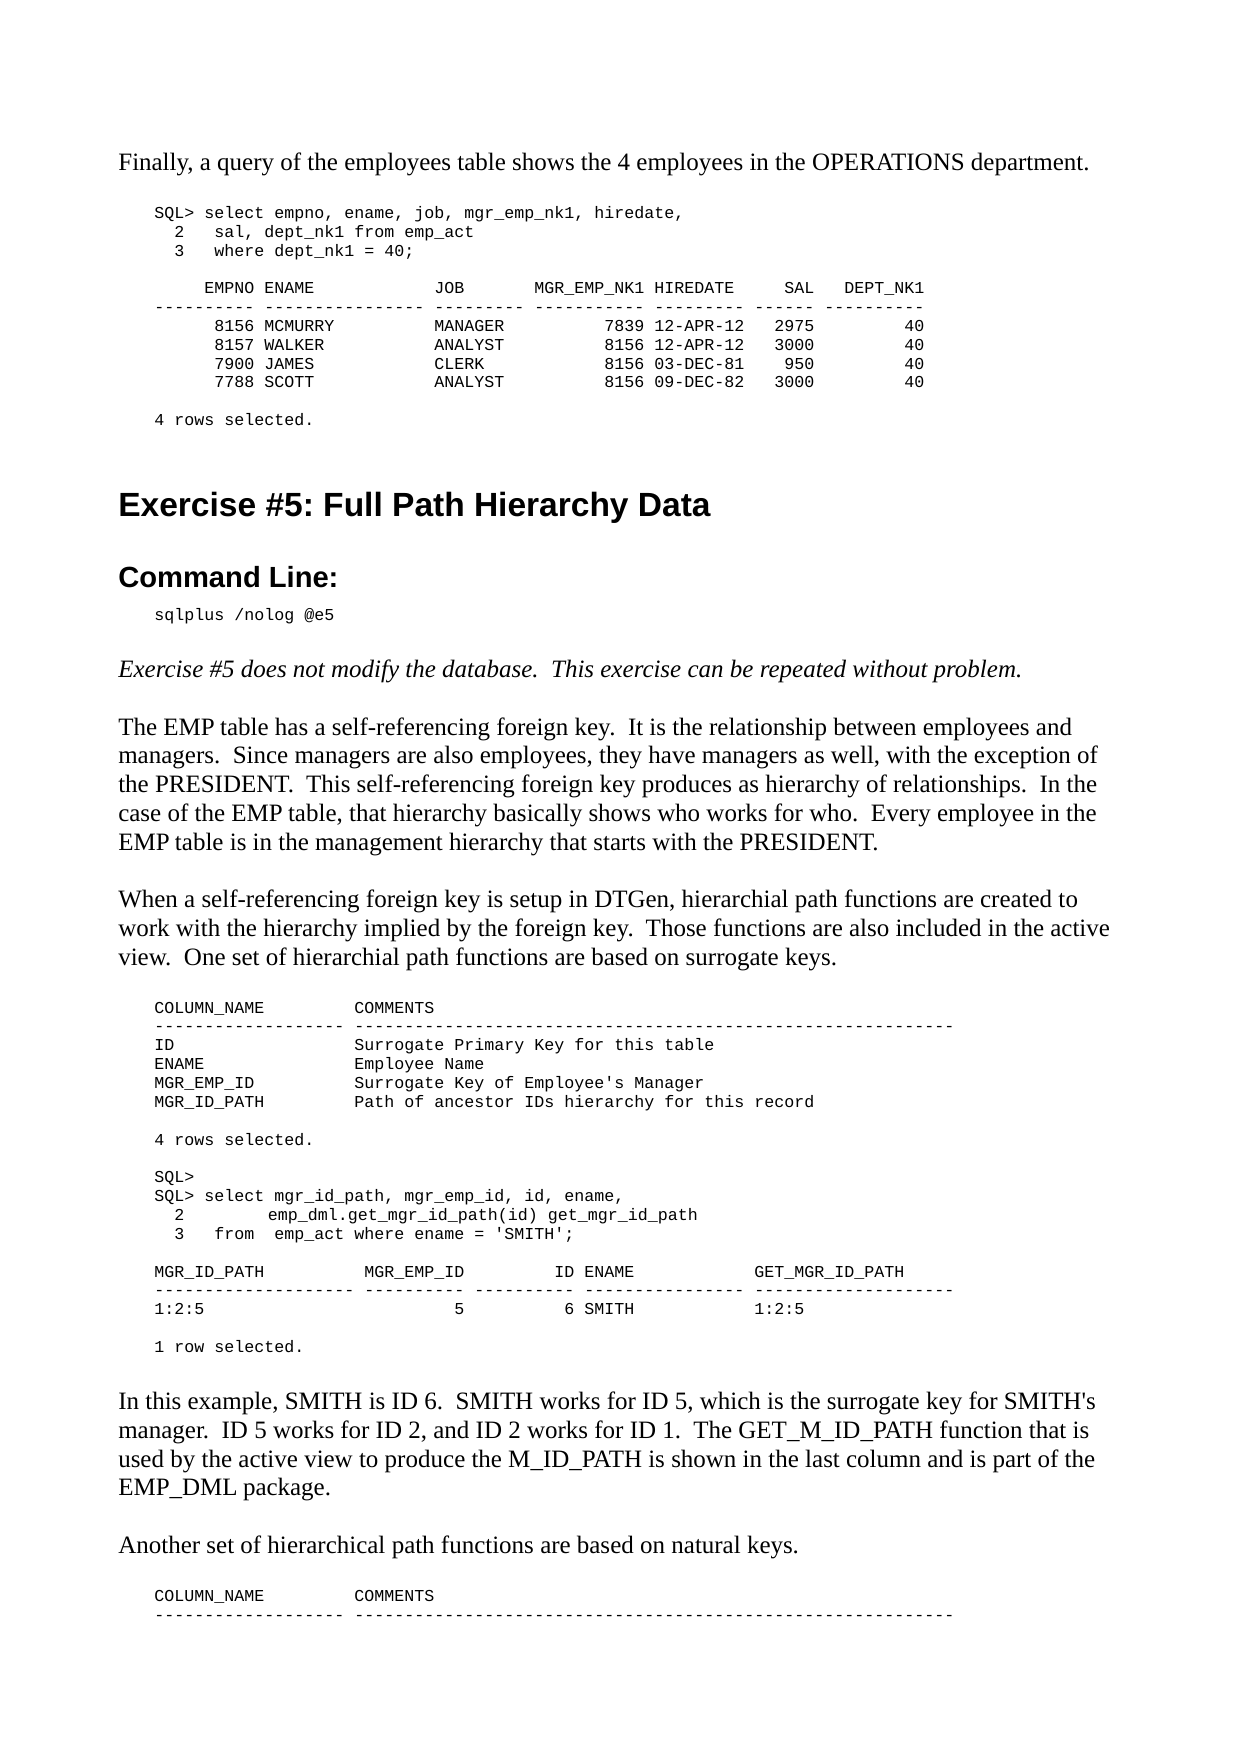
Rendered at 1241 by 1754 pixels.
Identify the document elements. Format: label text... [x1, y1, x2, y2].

text Another set of hierarchical path functions are based on natural keys. [118, 1530, 1122, 1559]
text SQL> select empno, ename, job, mgr_emp_nk1, hiredate, [154, 204, 1086, 223]
text Finally, a query of the employees table shows the 4 employees in the OPERATIONS department. [118, 147, 1122, 176]
text 2 emp_dml.get_mgr_id_path(id) get_mgr_id_path [154, 1207, 1086, 1225]
subtitle Exercise #5: Full Path Hierarchy Data [118, 484, 1122, 523]
text 4 rows selected. [154, 412, 1086, 431]
text 2 sal, dept_nk1 from emp_act [154, 223, 1086, 242]
text ------------------- ------------------------------------------------------------ [154, 1018, 1086, 1037]
text COLUMN_NAME COMMENTS [154, 999, 1086, 1018]
text 1 row selected. [154, 1338, 1086, 1357]
text MGR_EMP_ID Surrogate Key of Employee's Manager [154, 1074, 1086, 1093]
text In this example, SMITH is ID 6. SMITH works for ID 5, which is the surrogate key for SMITH's manager. ID 5 works for ID 2, and ID 2 works for ID 1. The GET_M_ID_PATH function that is used by the active view to produce the M_ID_PATH is shown in the last column and is part of the EMP_DML package. [118, 1386, 1122, 1501]
text SQL> [154, 1169, 1086, 1188]
text 7788 SCOTT ANALYST 8156 09-DEC-82 3000 40 [154, 374, 1086, 393]
text When a self-referencing foreign key is setup in DTGen, hierarchial path functions are created to work with the hierarchy implied by the foreign key. Those functions are also included in the active view. One set of hierarchial path functions are based on surrogate keys. [118, 884, 1122, 970]
text 7900 JAMES CLERK 8156 03-DEC-81 950 40 [154, 355, 1086, 374]
text Exercise #5 does not modify the database. This exercise can be repeated without problem. [118, 654, 1122, 683]
text 4 rows selected. [154, 1131, 1086, 1150]
text -------------------- ---------- ---------- ---------------- -------------------- [154, 1282, 1086, 1301]
text sqlplus /nolog @e5 [154, 607, 1086, 625]
text ------------------- ------------------------------------------------------------ [154, 1606, 1086, 1625]
text EMPNO ENAME JOB MGR_EMP_NK1 HIREDATE SAL DEPT_NK1 [154, 280, 1086, 299]
text 8157 WALKER ANALYST 8156 12-APR-12 3000 40 [154, 336, 1086, 355]
text ---------- ---------------- --------- ----------- --------- ------ ---------- [154, 299, 1086, 317]
text ENAME Employee Name [154, 1056, 1086, 1074]
text ID Surrogate Primary Key for this table [154, 1037, 1086, 1056]
text MGR_ID_PATH MGR_EMP_ID ID ENAME GET_MGR_ID_PATH [154, 1263, 1086, 1282]
text 3 from emp_act where ename = 'SMITH'; [154, 1225, 1086, 1244]
text MGR_ID_PATH Path of ancestor IDs hierarchy for this record [154, 1093, 1086, 1112]
text 3 where dept_nk1 = 40; [154, 242, 1086, 261]
text 8156 MCMURRY MANAGER 7839 12-APR-12 2975 40 [154, 317, 1086, 336]
text 1:2:5 5 6 SMITH 1:2:5 [154, 1301, 1086, 1320]
text COLUMN_NAME COMMENTS [154, 1587, 1086, 1606]
text The EMP table has a self-referencing foreign key. It is the relationship between employees and managers. Since managers are also employees, they have managers as well, with the exception of the PRESIDENT. This self-referencing foreign key produces as hierarchy of relationships. In the case of the EMP table, that hierarchy basically shows who works for who. Every employee in the EMP table is in the management hierarchy that starts with the PRESIDENT. [118, 712, 1122, 855]
text SQL> select mgr_id_path, mgr_emp_id, id, ename, [154, 1188, 1086, 1207]
subtitle Command Line: [118, 561, 1122, 594]
